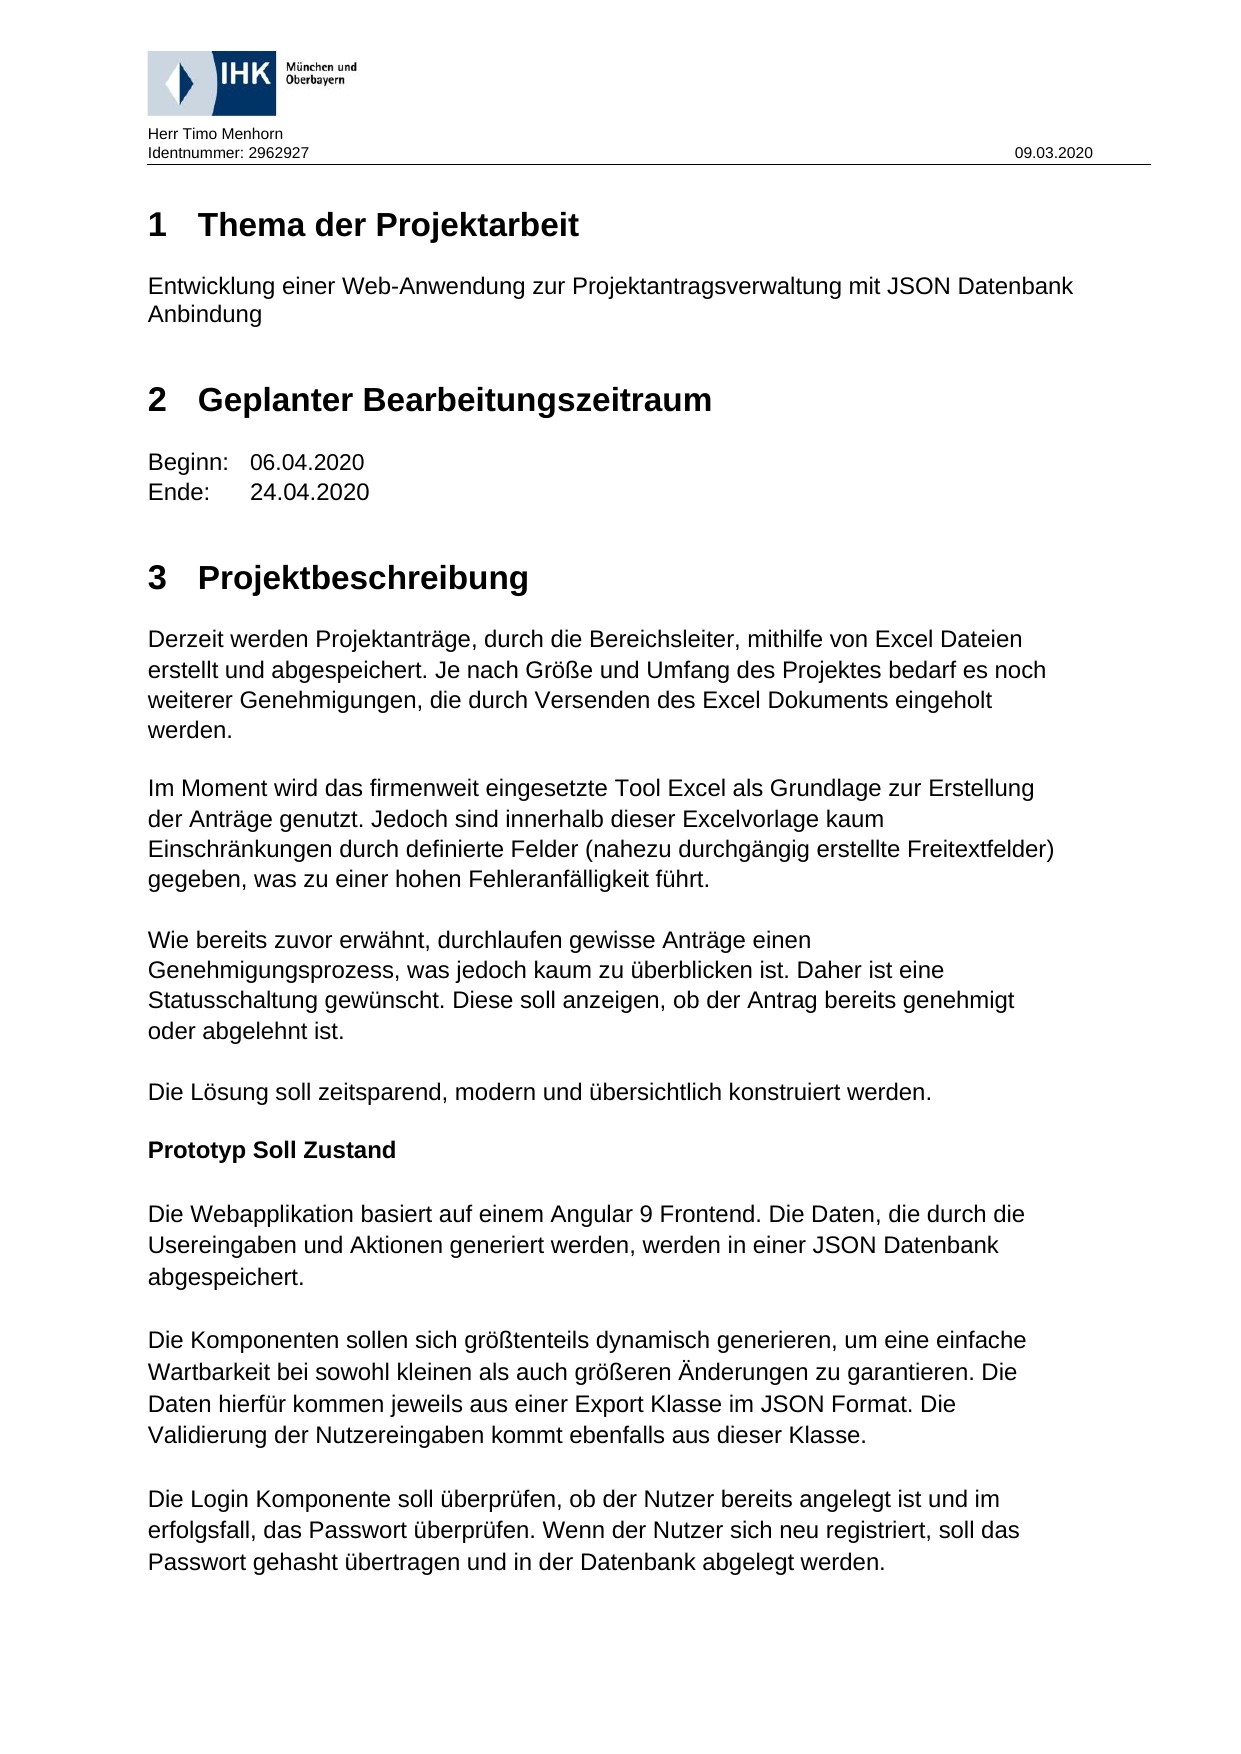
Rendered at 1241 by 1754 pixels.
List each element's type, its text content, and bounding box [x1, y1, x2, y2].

text Prototyp Soll Zustand [148, 1136, 1063, 1164]
text 1 Thema der Projektarbeit [148, 204, 1093, 243]
text Beginn: 06.04.2020 [148, 447, 1093, 475]
text Die Webapplikation basiert auf einem Angular 9 Frontend. Die Daten, die durch die Usereingaben und Aktionen generiert werden, werden in einer JSON Datenbank abgespeichert. [148, 1199, 1063, 1291]
text Die Login Komponente soll überprüfen, ob der Nutzer bereits angelegt ist und im erfolgsfall, das Passwort überprüfen. Wenn der Nutzer sich neu registriert, soll das Passwort gehasht übertragen und in der Datenbank abgelegt werden. [148, 1484, 1063, 1576]
text Die Lösung soll zeitsparend, modern und übersichtlich konstruiert werden. [148, 1077, 1061, 1105]
text Die Komponenten sollen sich größtenteils dynamisch generieren, um eine einfache Wartbarkeit bei sowohl kleinen als auch größeren Änderungen zu garantieren. Die Daten hierfür kommen jeweils aus einer Export Klasse im JSON Format. Die Validierung der Nutzereingaben kommt ebenfalls aus dieser Klasse. [148, 1326, 1063, 1449]
text Derzeit werden Projektanträge, durch die Bereichsleiter, mithilfe von Excel Dateien erstellt und abgespeichert. Je nach Größe und Umfang des Projektes bedarf es noch weiterer Genehmigungen, die durch Versenden des Excel Dokuments eingeholt werden. [148, 625, 1061, 744]
text 3 Projektbeschreibung [148, 557, 1093, 596]
text 2 Geplanter Bearbeitungszeitraum [148, 379, 1093, 419]
text Entwicklung einer Web-Anwendung zur Projektantragsverwaltung mit JSON Datenbank Anbindung [148, 272, 1093, 327]
text Ende: 24.04.2020 [148, 478, 1093, 505]
text Im Moment wird das firmenweit eingesetzte Tool Excel als Grundlage zur Erstellung der Anträge genutzt. Jedoch sind innerhalb dieser Excelvorlage kaum Einschränkungen durch definierte Felder (nahezu durchgängig erstellte Freitextfelder) gegeben, was zu einer hohen Fehleranfälligkeit führt. [148, 774, 1061, 893]
text Wie bereits zuvor erwähnt, durchlaufen gewisse Anträge einen Genehmigungsprozess, was jedoch kaum zu überblicken ist. Daher ist eine Statusschaltung gewünscht. Diese soll anzeigen, ob der Antrag bereits genehmigt oder abgelehnt ist. [148, 926, 1061, 1044]
